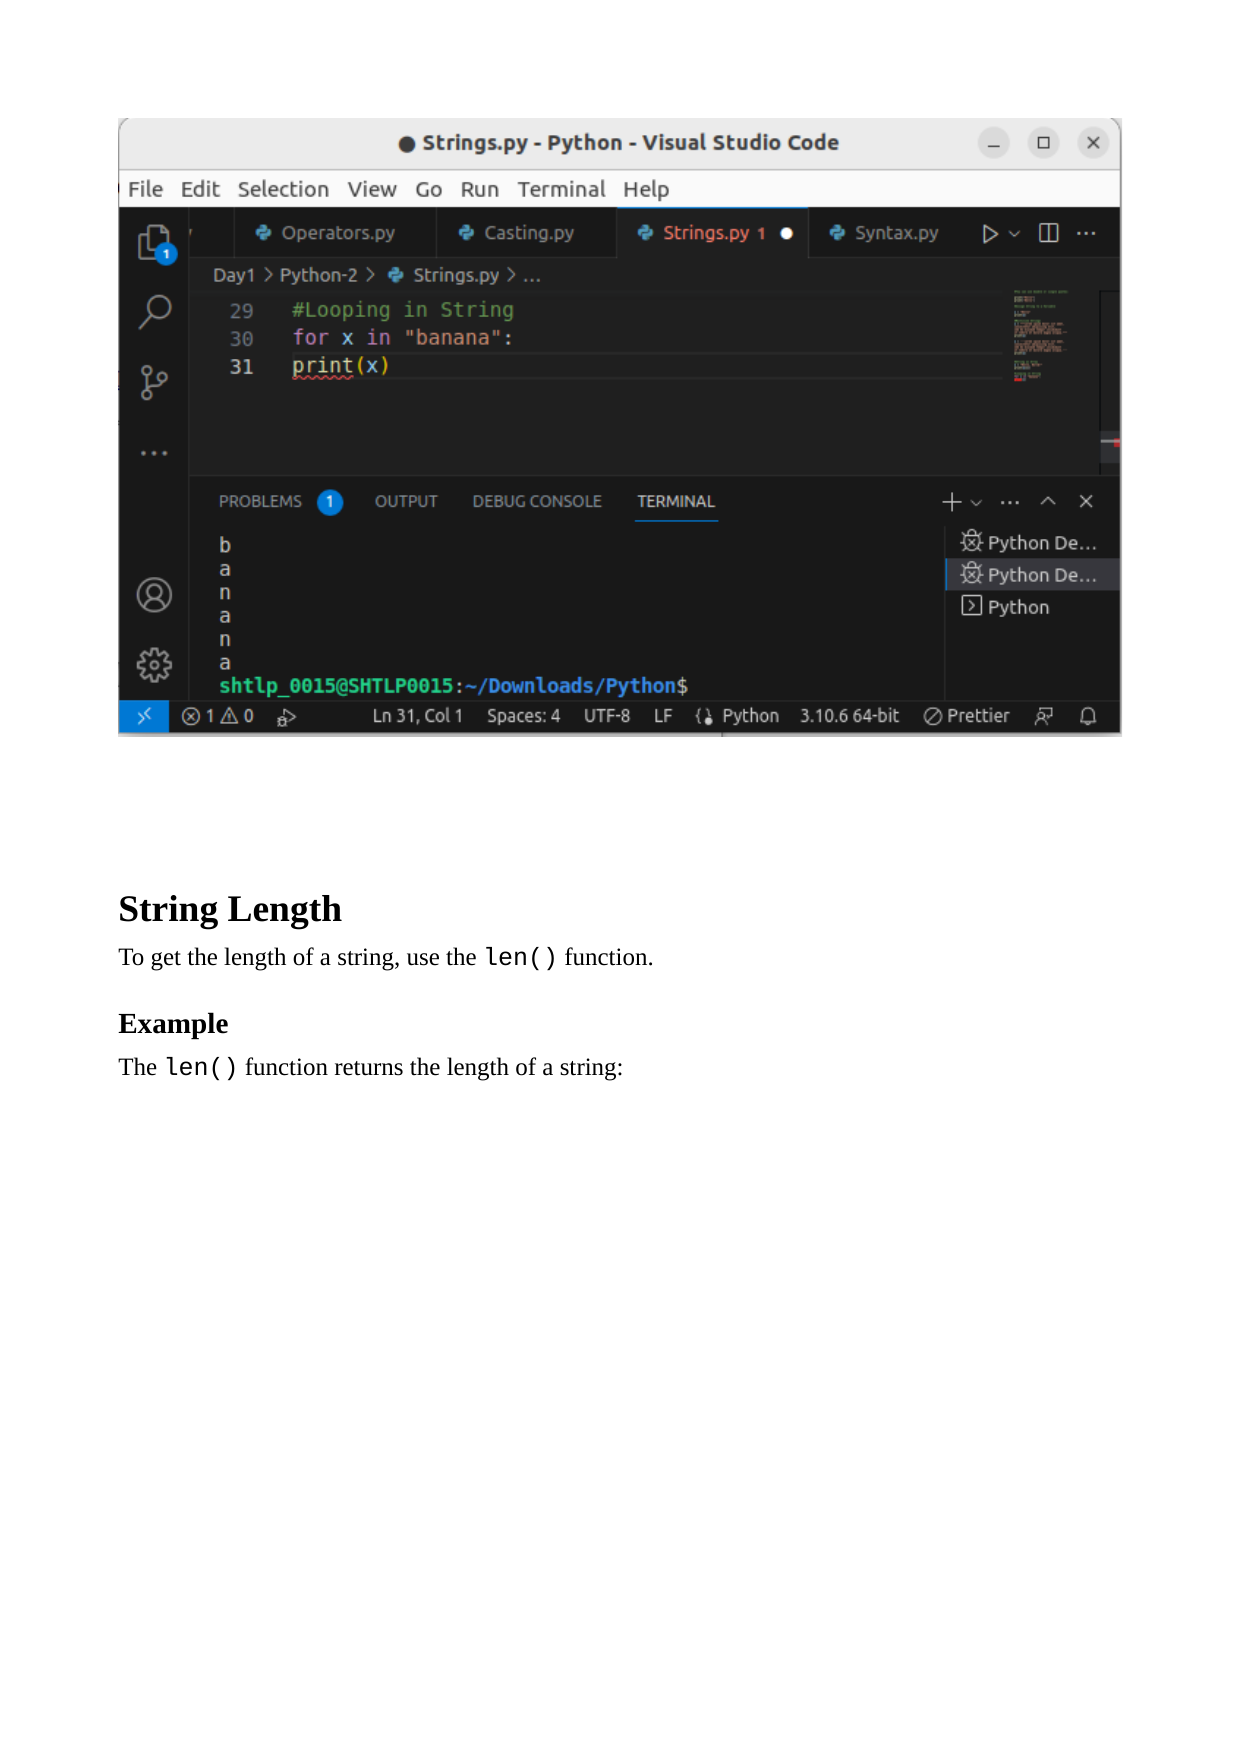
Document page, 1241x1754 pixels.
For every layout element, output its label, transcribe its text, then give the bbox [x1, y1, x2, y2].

subtitle Example [118, 1006, 1122, 1040]
text To get the length of a string, use the len() function. [118, 942, 1122, 973]
subtitle String Length [118, 886, 1122, 929]
picture [118, 118, 1123, 737]
text The len() function returns the length of a string: [118, 1052, 1122, 1083]
